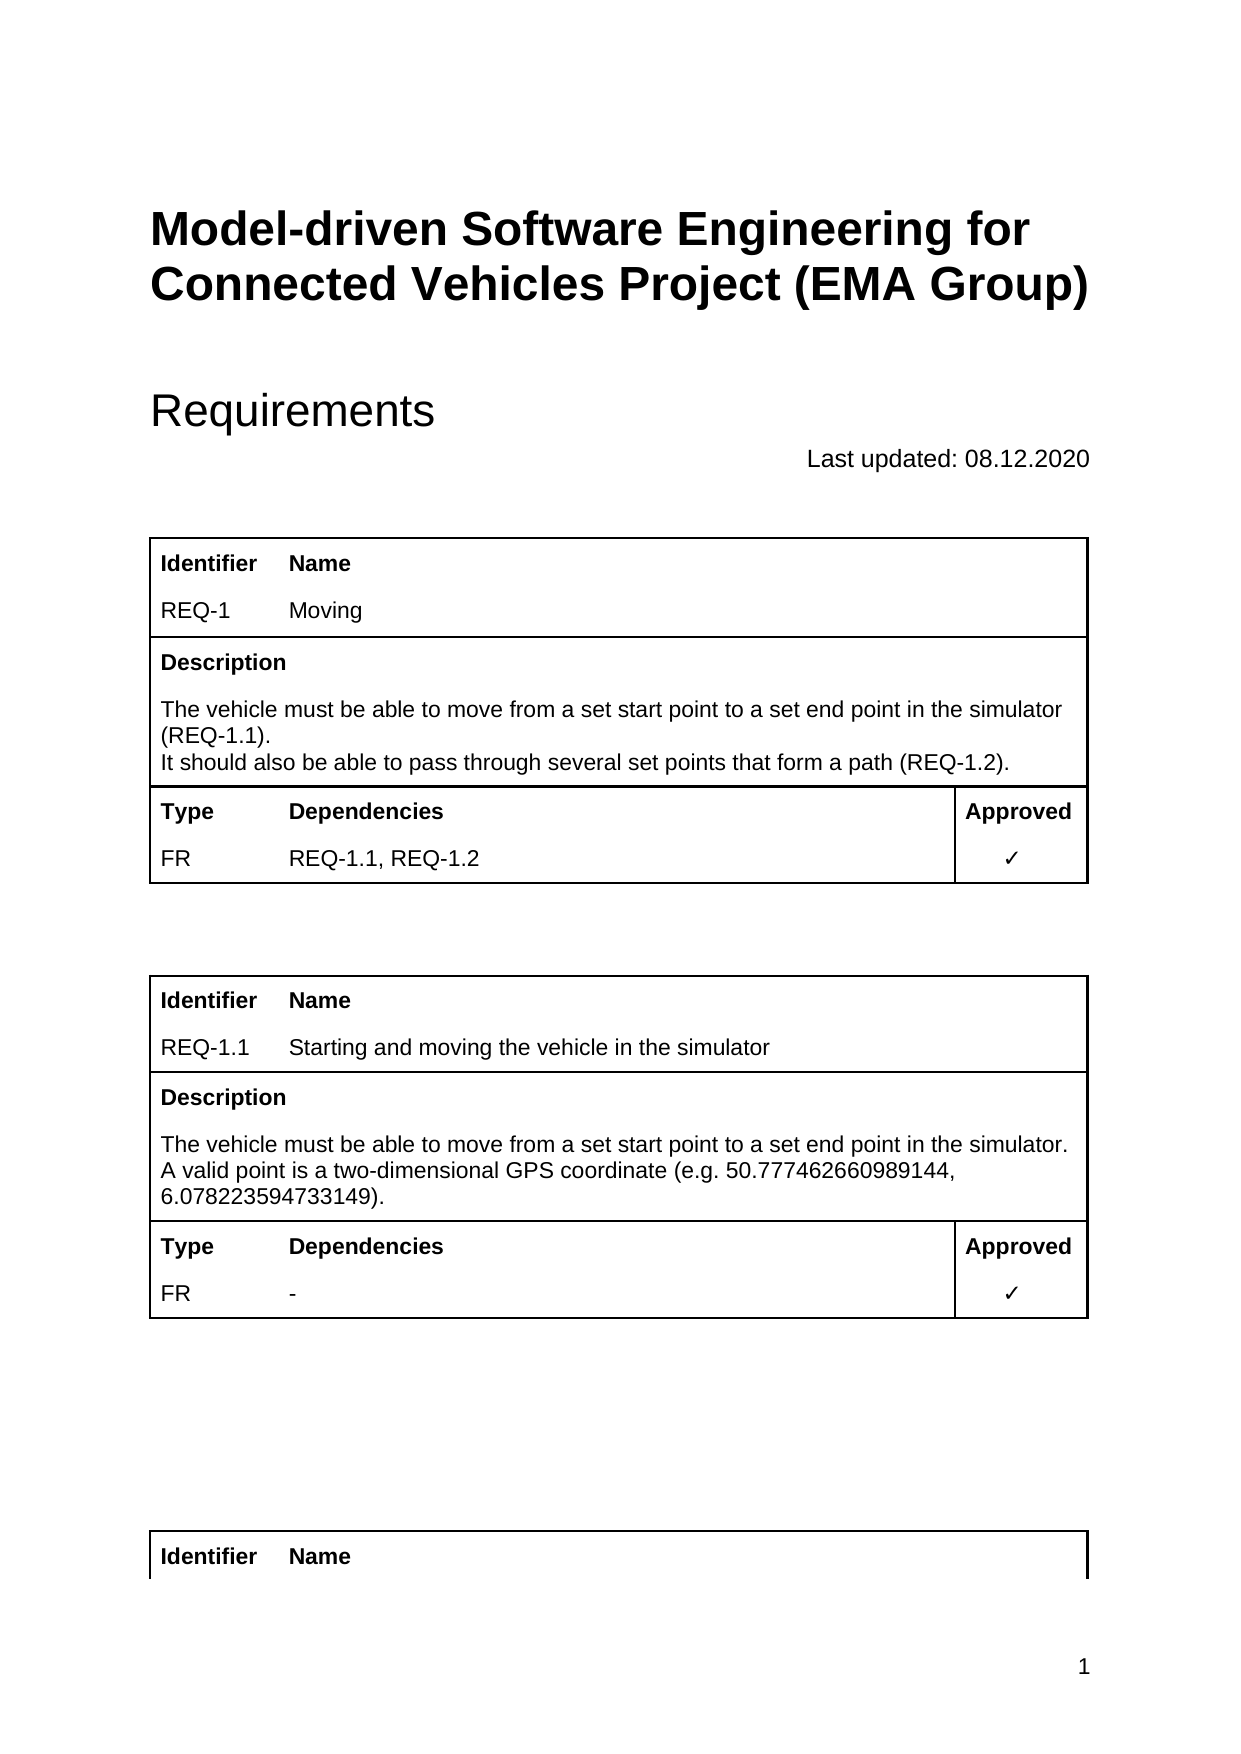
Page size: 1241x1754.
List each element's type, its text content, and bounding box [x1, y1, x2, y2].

table_cell The vehicle must be able to move from a set start point to a set end point in the simulator. A valid point is a two-dimensional GPS coordinate (e.g. 50.777462660989144, 6.078223594733149). [151, 1120, 1086, 1220]
table_header Name [278, 977, 1086, 1024]
table_cell Dependencies [278, 788, 954, 834]
table_cell Starting and moving the vehicle in the simulator [278, 1024, 1086, 1071]
text Last updated: 08.12.2020 [150, 444, 1090, 472]
table_cell REQ-1 [151, 586, 278, 636]
table_cell Description [151, 1073, 1086, 1120]
table_cell [956, 1269, 1086, 1317]
table_cell Approved [956, 1222, 1086, 1269]
table_cell Type [151, 1222, 278, 1269]
table_header Identifier [151, 977, 278, 1024]
text Requirements [150, 383, 1090, 436]
table_cell [956, 835, 1086, 882]
table_cell FR [151, 1269, 278, 1317]
table_header Identifier [151, 1532, 278, 1579]
table_cell REQ-1.1 [151, 1024, 278, 1071]
table_cell Dependencies [278, 1222, 954, 1269]
table_header Name [278, 1532, 1086, 1579]
table_cell FR [151, 835, 278, 882]
table_cell Description [151, 638, 1086, 685]
table_cell REQ-1.1, REQ-1.2 [278, 835, 954, 882]
table_header Name [278, 539, 1086, 586]
table_cell Approved [956, 788, 1086, 834]
table_cell The vehicle must be able to move from a set start point to a set end point in the simulator (REQ-1.1). It should also be able to pass through several set points that form a path (REQ-1.2). [151, 685, 1086, 785]
table_cell - [278, 1269, 954, 1317]
table_header Identifier [151, 539, 278, 586]
subtitle Model-driven Software Engineering for Connected Vehicles Project (EMA Group) [150, 200, 1090, 310]
table_cell Type [151, 788, 278, 834]
table_cell Moving [278, 586, 1086, 636]
